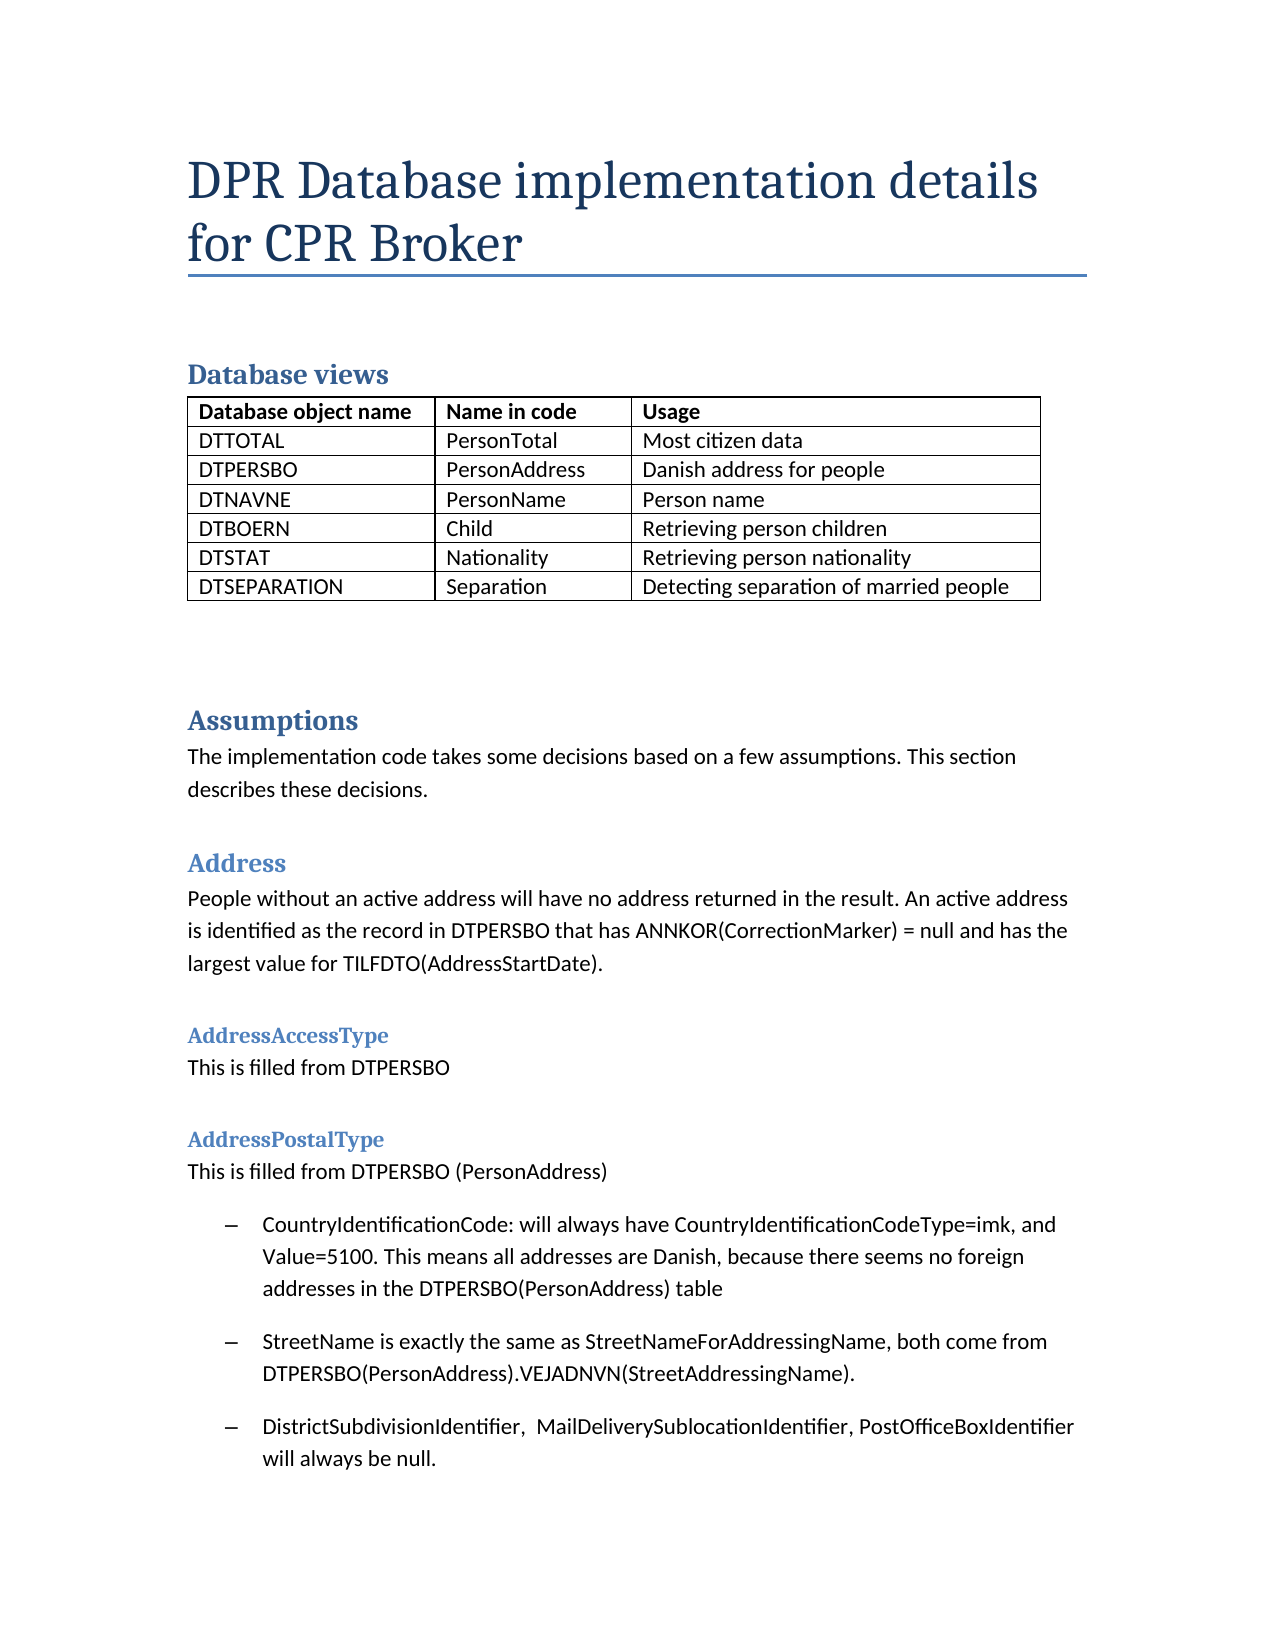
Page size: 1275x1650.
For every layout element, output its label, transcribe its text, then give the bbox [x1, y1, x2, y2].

table_cell Danish address for people [632, 456, 1040, 484]
text This is filled from DTPERSBO [187, 1053, 1087, 1081]
subtitle AddressPostalType [187, 1127, 1087, 1153]
text The implementation code takes some decisions based on a few assumptions. This section describes these decisions. [187, 742, 1087, 803]
list CountryIdentificationCode: will always have CountryIdentificationCodeType=imk, and Value=5100. This means all addresses are Danish, because there seems no foreign addresses in the DTPERSBO(PersonAddress) table [225, 1210, 1087, 1302]
subtitle Assumptions [187, 704, 1087, 737]
table_cell Retrieving person children [632, 514, 1040, 542]
subtitle AddressAccessType [187, 1022, 1087, 1049]
table_cell DTPERSBO [188, 456, 434, 484]
table_header Usage [632, 398, 1040, 426]
title DPR Database implementation details for CPR Broker [187, 150, 1087, 277]
table_cell Detecting separation of married people [632, 572, 1040, 600]
table_cell PersonAddress [436, 456, 631, 484]
table_cell Retrieving person nationality [632, 543, 1040, 571]
table_cell Most citizen data [632, 427, 1040, 454]
table_cell DTSTAT [188, 543, 434, 571]
table_header Database object name [188, 398, 434, 426]
list StreetName is exactly the same as StreetNameForAddressingName, both come from DTPERSBO(PersonAddress).VEJADNVN(StreetAddressingName). [225, 1327, 1087, 1387]
text This is filled from DTPERSBO (PersonAddress) [187, 1157, 1087, 1185]
table_cell PersonTotal [436, 427, 631, 454]
table_header Name in code [436, 398, 631, 426]
table_cell DTSEPARATION [188, 572, 434, 600]
table_cell DTNAVNE [188, 485, 434, 513]
table_cell DTBOERN [188, 514, 434, 542]
subtitle Address [187, 848, 1087, 880]
table_cell DTTOTAL [188, 427, 434, 454]
text People without an active address will have no address returned in the result. An active address is identified as the record in DTPERSBO that has ANNKOR(CorrectionMarker) = null and has the largest value for TILFDTO(AddressStartDate). [187, 884, 1087, 977]
list DistrictSubdivisionIdentifier, MailDeliverySublocationIdentifier, PostOfficeBoxIdentifier will always be null. [225, 1412, 1087, 1473]
table_cell Nationality [436, 543, 631, 571]
subtitle Database views [187, 358, 1087, 391]
table_cell Child [436, 514, 631, 542]
table_cell PersonName [436, 485, 631, 513]
table_cell Separation [436, 572, 631, 600]
table_cell Person name [632, 485, 1040, 513]
